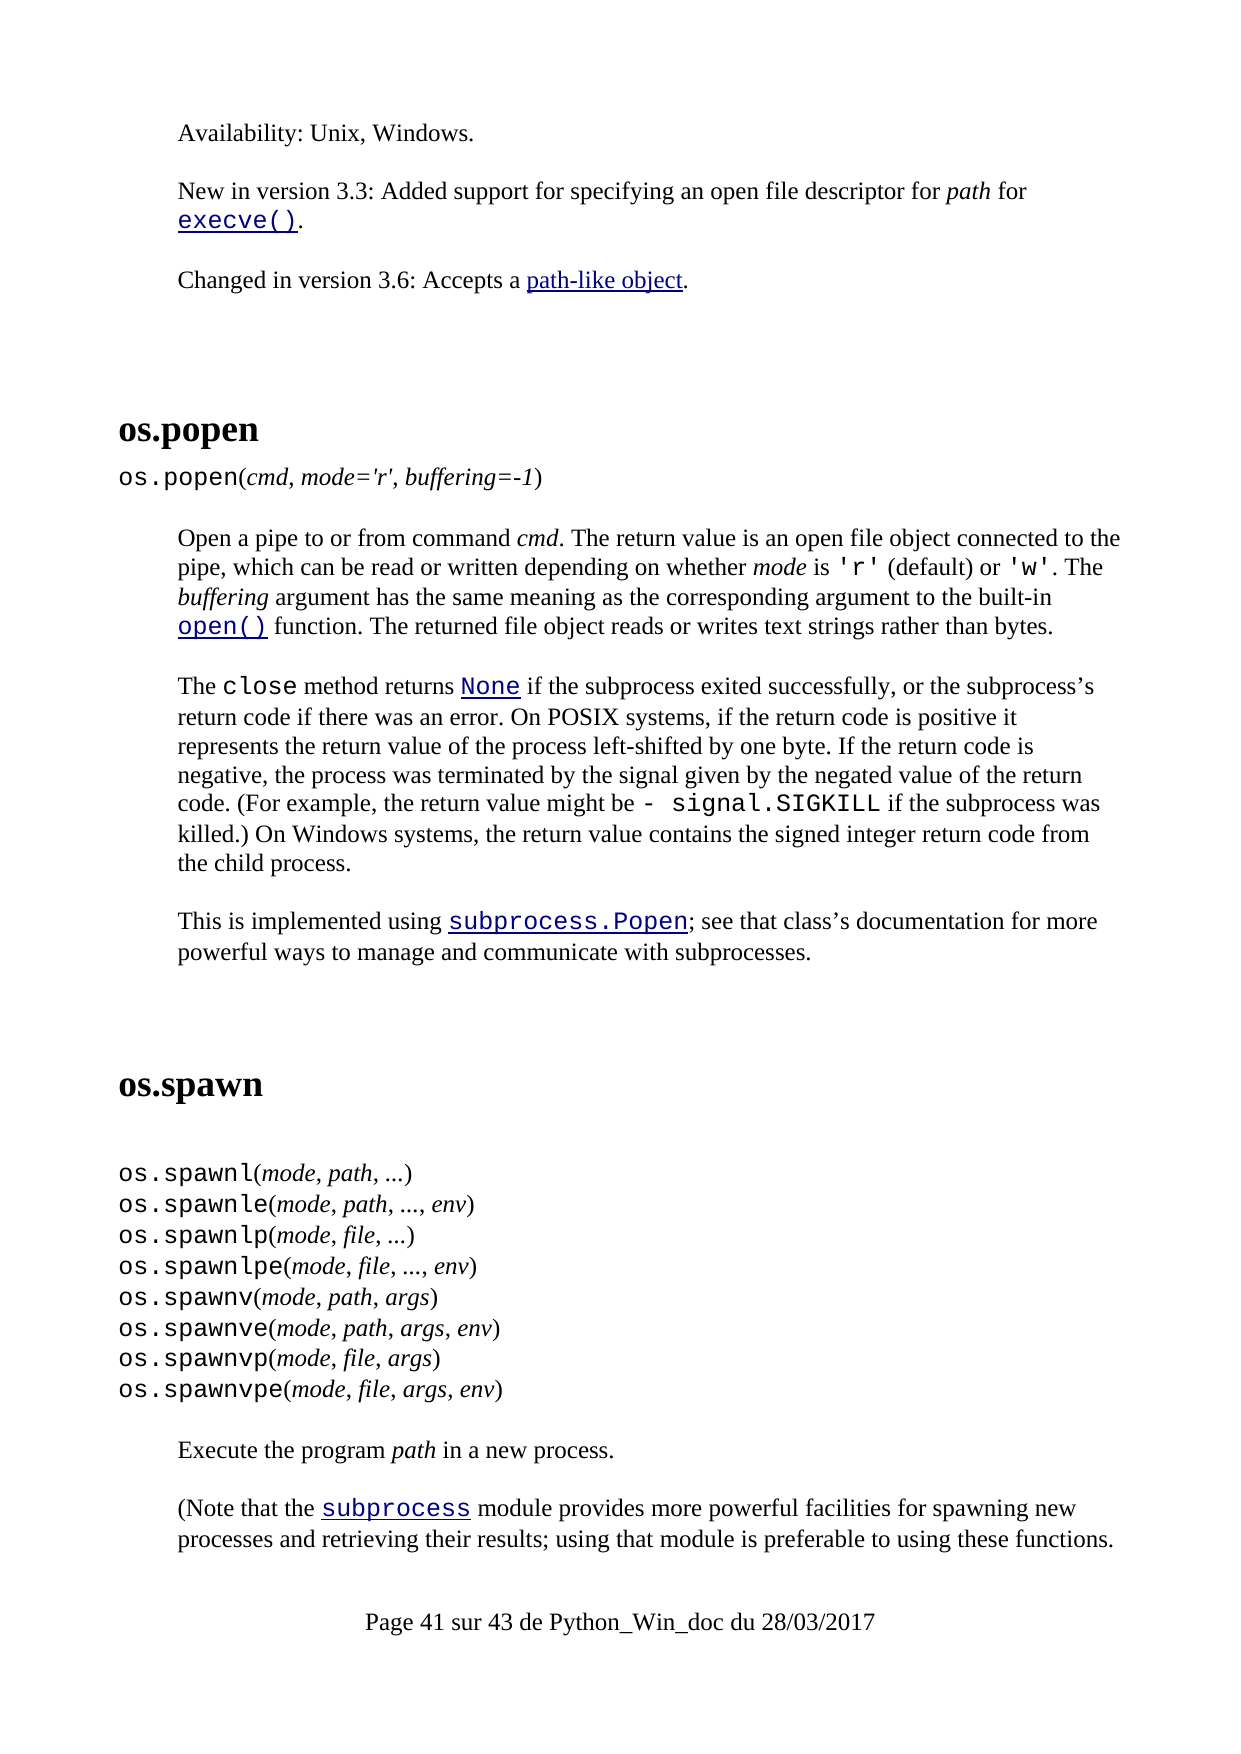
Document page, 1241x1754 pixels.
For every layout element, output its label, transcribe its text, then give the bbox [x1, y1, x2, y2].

subtitle os.spawnlp(mode, file, ...) [118, 1220, 1122, 1251]
list This is implemented using subprocess.Popen; see that class’s documentation for more powerful ways to manage and communicate with subprocesses. [177, 906, 1122, 966]
list New in version 3.3: Added support for specifying an open file descriptor for path for execve(). [177, 176, 1122, 236]
subtitle os.spawnve(mode, path, args, env) [118, 1313, 1122, 1343]
list Changed in version 3.6: Accepts a path-like object. [177, 265, 1122, 294]
subtitle os.spawn [118, 1062, 1122, 1105]
subtitle os.popen(cmd, mode='r', buffering=-1) [118, 462, 1122, 493]
list Availability: Unix, Windows. [177, 118, 1122, 147]
list The close method returns None if the subprocess exited successfully, or the subprocess’s return code if there was an error. On POSIX systems, if the return code is positive it represents the return value of the process left-shifted by one byte. If the return code is negative, the process was terminated by the signal given by the negated value of the return code. (For example, the return value might be - signal.SIGKILL if the subprocess was killed.) On Windows systems, the return value contains the signed integer return code from the child process. [177, 671, 1122, 877]
subtitle os.spawnvp(mode, file, args) [118, 1343, 1122, 1374]
subtitle os.spawnvpe(mode, file, args, env) [118, 1374, 1122, 1405]
subtitle os.spawnle(mode, path, ..., env) [118, 1189, 1122, 1220]
list Open a pipe to or from command cmd. The return value is an open file object connected to the pipe, which can be read or written depending on whether mode is 'r' (default) or 'w'. The buffering argument has the same meaning as the corresponding argument to the built-in open() function. The returned file object reads or writes text strings rather than bytes. [177, 523, 1122, 642]
list (Note that the subprocess module provides more powerful facilities for spawning new processes and retrieving their results; using that module is preferable to using these functions. [177, 1493, 1122, 1552]
list Execute the program path in a new process. [177, 1435, 1122, 1463]
subtitle os.spawnl(mode, path, ...) [118, 1158, 1122, 1189]
subtitle os.popen [118, 407, 1122, 450]
subtitle os.spawnlpe(mode, file, ..., env) [118, 1251, 1122, 1282]
subtitle os.spawnv(mode, path, args) [118, 1282, 1122, 1313]
